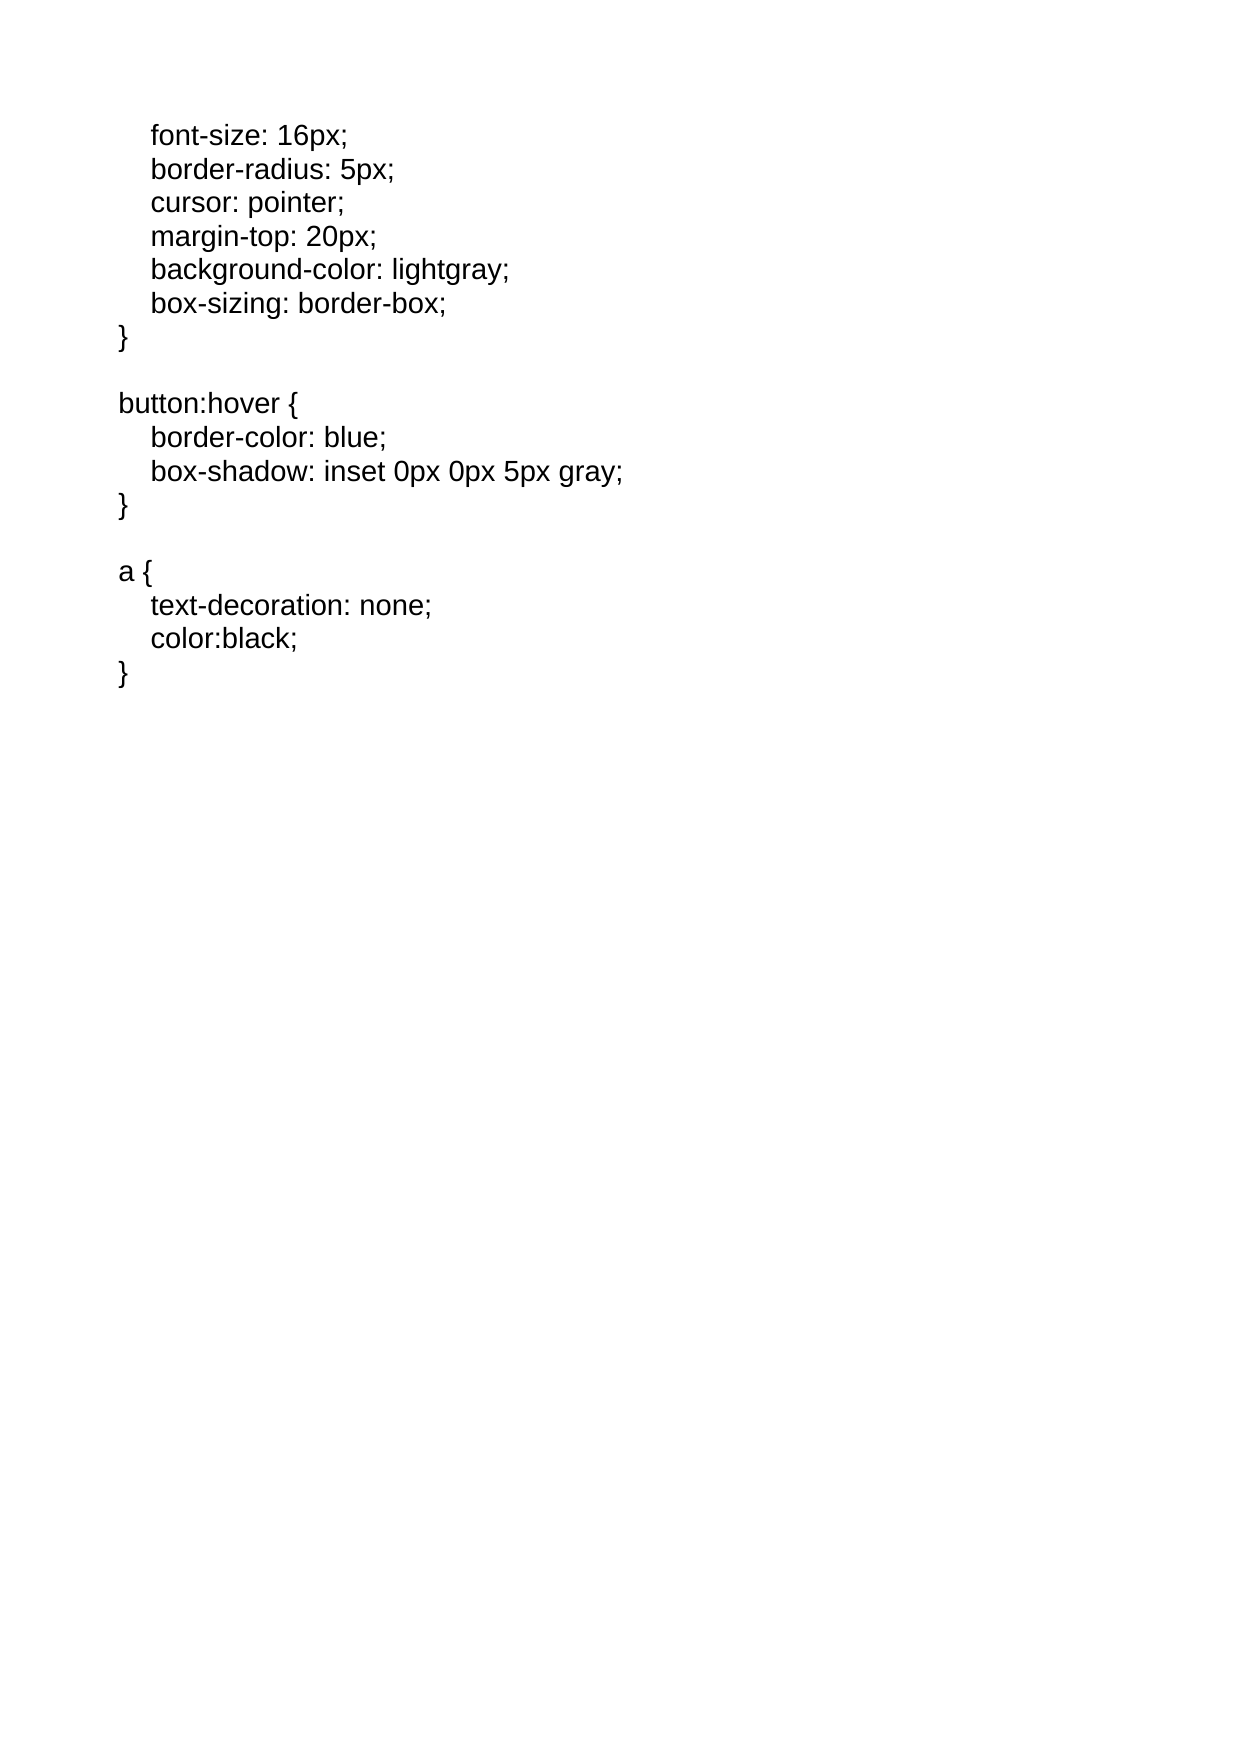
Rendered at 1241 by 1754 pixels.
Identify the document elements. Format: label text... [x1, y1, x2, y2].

text a { [118, 554, 1122, 588]
text text-decoration: none; [118, 588, 1122, 621]
text color:black; [118, 621, 1122, 655]
text } [118, 655, 1122, 688]
text border-radius: 5px; [118, 152, 1122, 185]
text box-sizing: border-box; [118, 286, 1122, 319]
text background-color: lightgray; [118, 252, 1122, 286]
text box-shadow: inset 0px 0px 5px gray; [118, 453, 1122, 487]
text button:hover { [118, 386, 1122, 420]
text } [118, 487, 1122, 521]
text font-size: 16px; [118, 118, 1122, 152]
text } [118, 319, 1122, 353]
text cursor: pointer; [118, 185, 1122, 219]
text border-color: blue; [118, 420, 1122, 453]
text margin-top: 20px; [118, 219, 1122, 252]
